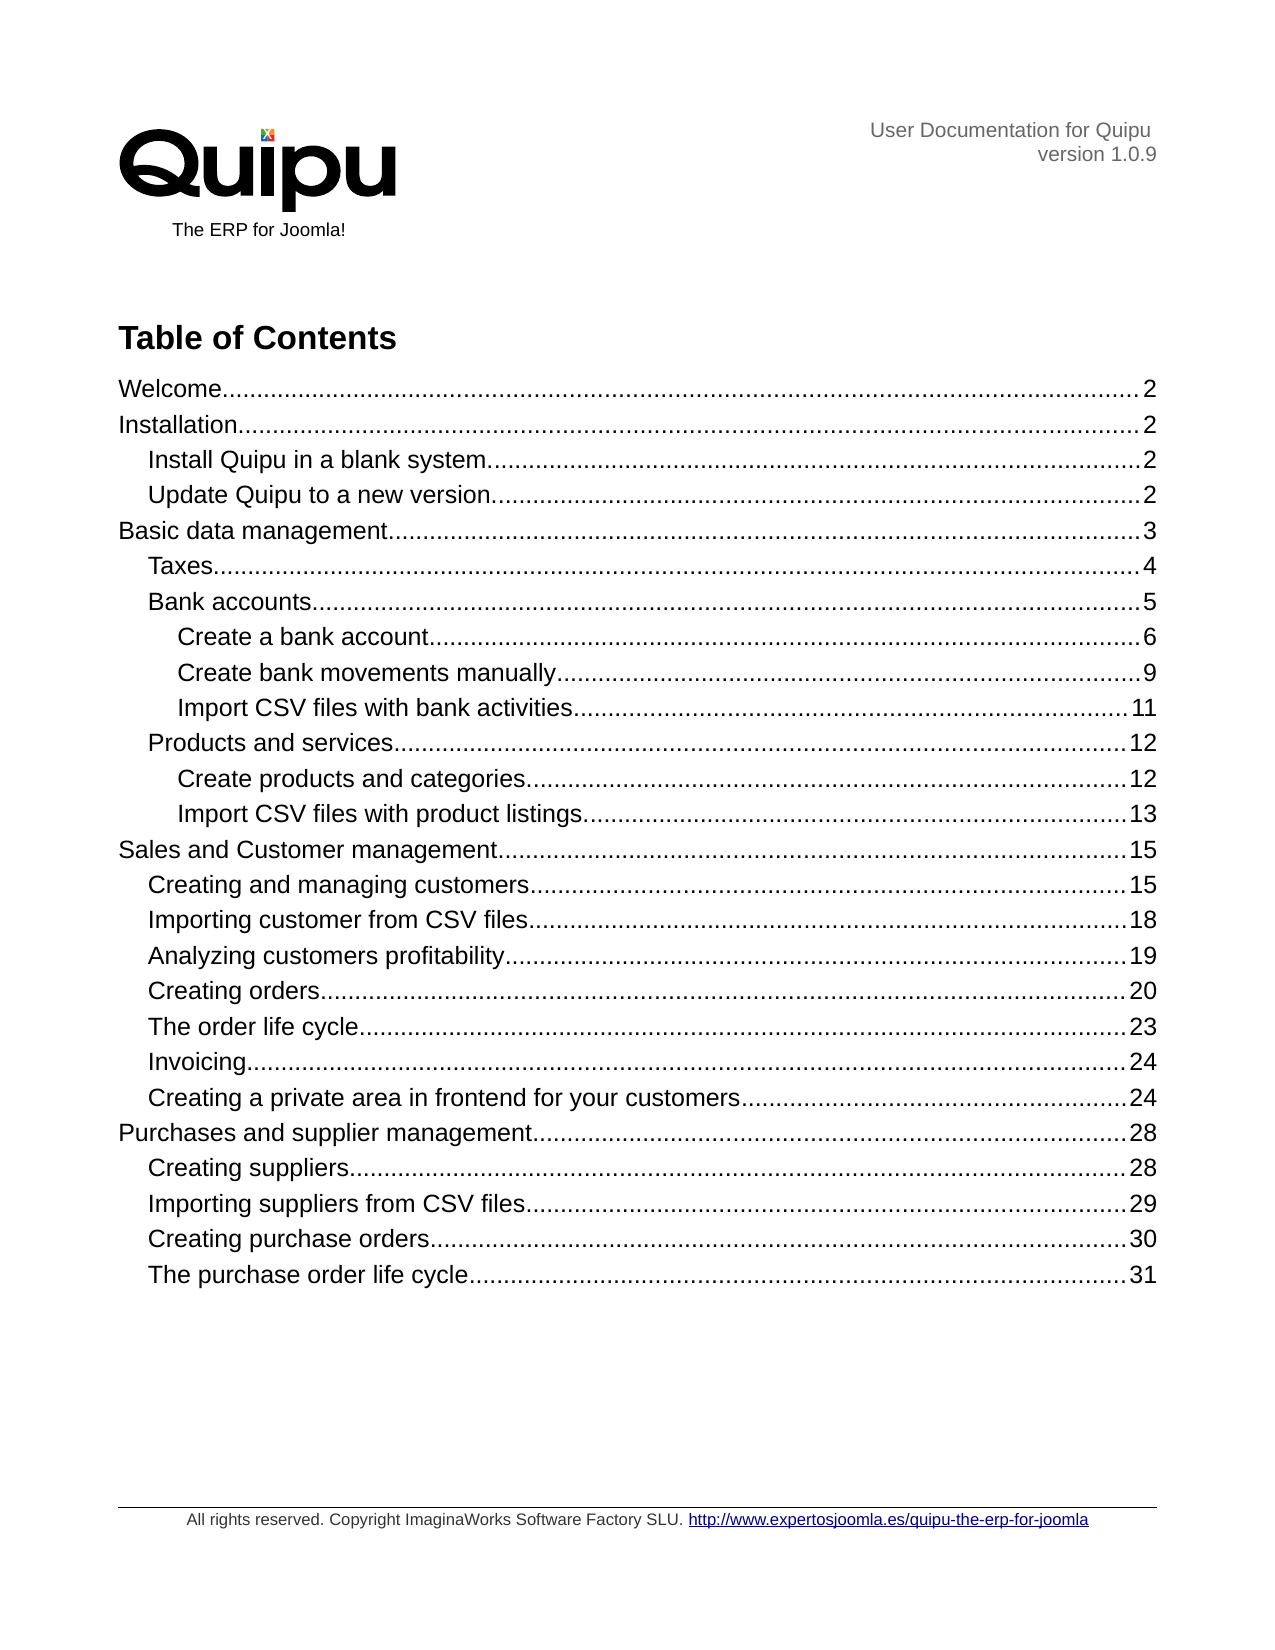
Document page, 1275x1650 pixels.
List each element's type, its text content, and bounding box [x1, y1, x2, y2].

text Products and services 12 [148, 723, 1157, 759]
text Import CSV files with product listings. 13 [177, 794, 1157, 830]
text Bank accounts 5 [148, 582, 1157, 617]
subtitle Table of Contents [118, 318, 1157, 357]
text Import CSV files with bank activities 11 [177, 688, 1157, 723]
text Installation 2 [118, 405, 1157, 440]
text Purchases and supplier management 28 [118, 1113, 1157, 1148]
text Creating a private area in frontend for your customers 24 [148, 1078, 1157, 1113]
text Basic data management 3 [118, 511, 1157, 546]
text The purchase order life cycle 31 [148, 1255, 1157, 1290]
text Creating orders 20 [148, 971, 1157, 1007]
text Creating purchase orders 30 [148, 1219, 1157, 1255]
text Creating suppliers 28 [148, 1148, 1157, 1184]
text The order life cycle 23 [148, 1007, 1157, 1042]
text Install Quipu in a blank system. 2 [148, 440, 1157, 476]
text Importing suppliers from CSV files 29 [148, 1184, 1157, 1219]
text Analyzing customers profitability 19 [148, 936, 1157, 971]
text Create products and categories. 12 [177, 759, 1157, 794]
text Creating and managing customers 15 [148, 865, 1157, 901]
text Update Quipu to a new version. 2 [148, 476, 1157, 511]
text Create bank movements manually 9 [177, 653, 1157, 688]
text Sales and Customer management 15 [118, 830, 1157, 865]
text Importing customer from CSV files 18 [148, 901, 1157, 936]
text Create a bank account 6 [177, 617, 1157, 653]
text Invoicing 24 [148, 1042, 1157, 1078]
text Taxes 4 [148, 546, 1157, 582]
text Welcome 2 [118, 369, 1157, 405]
